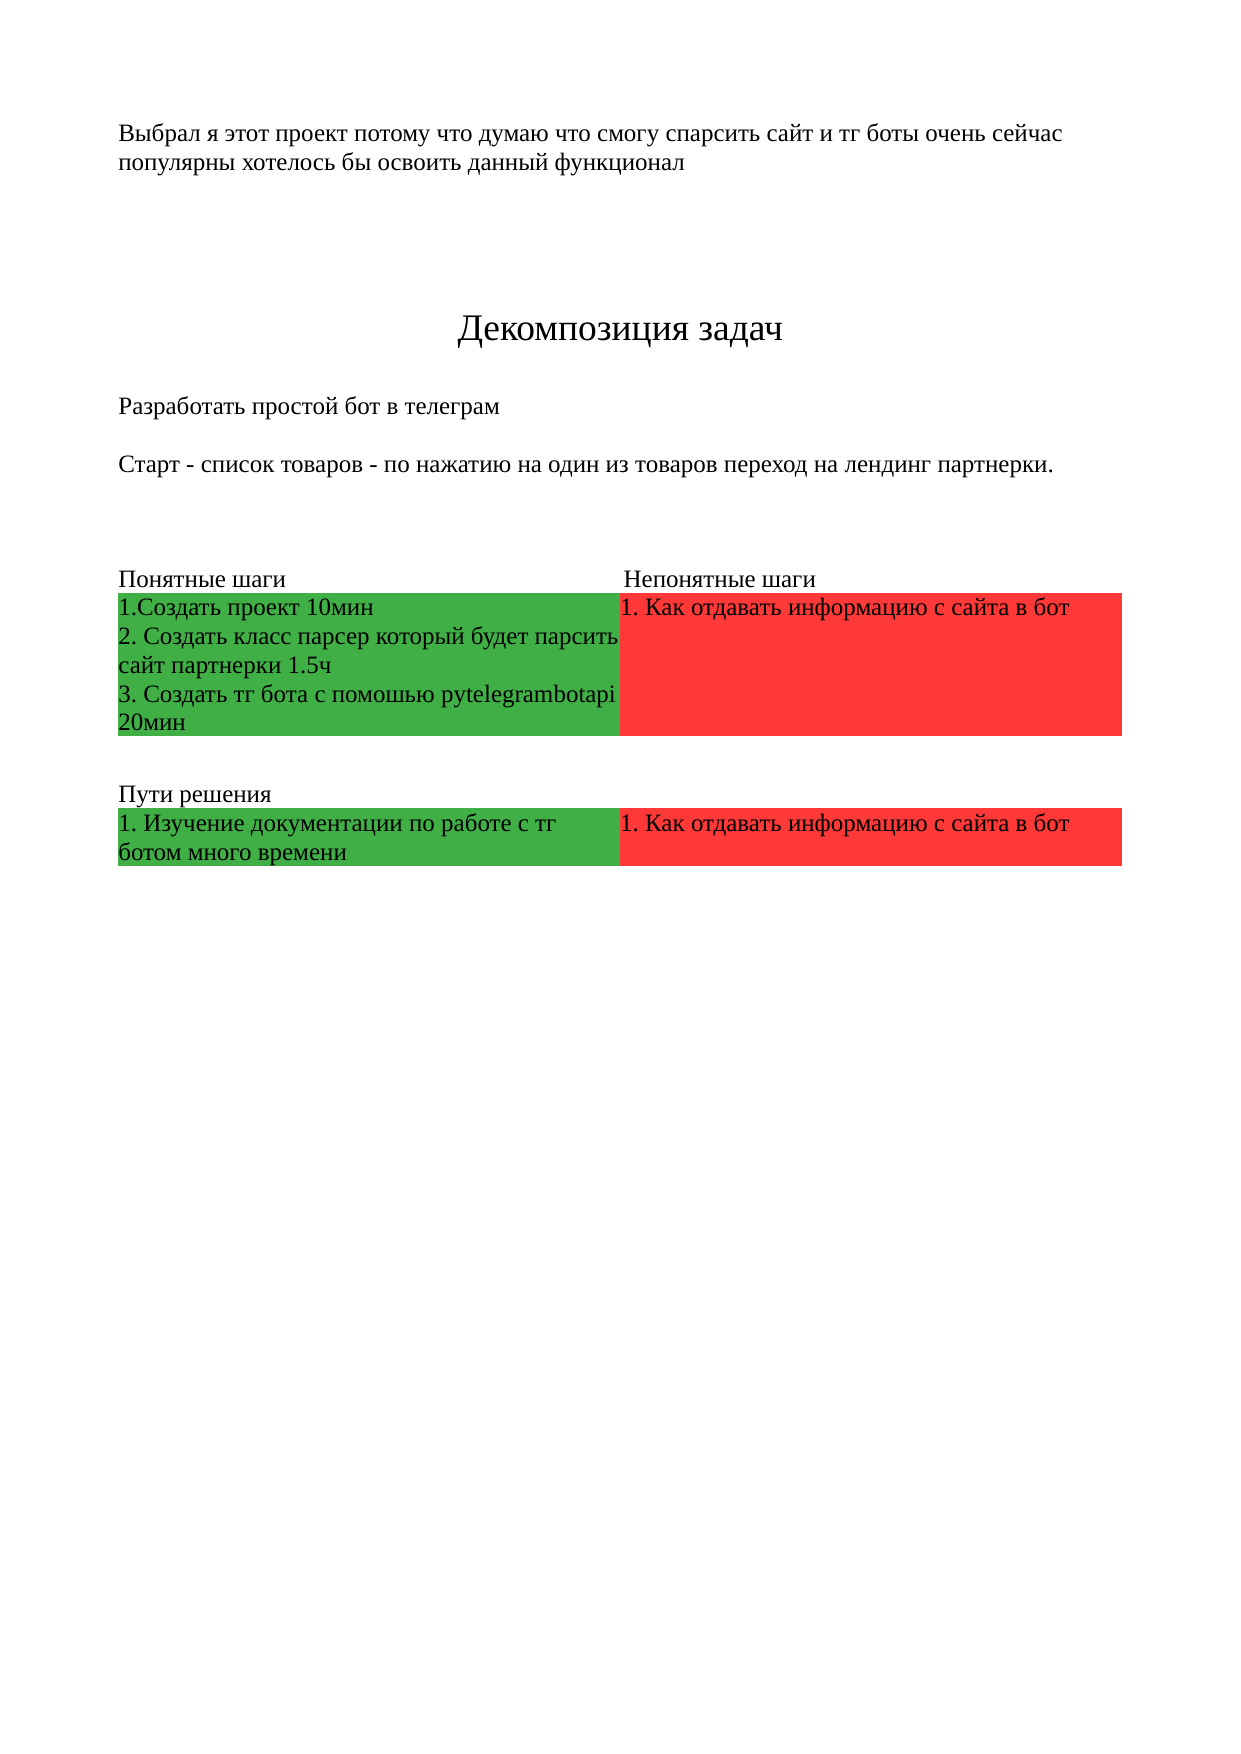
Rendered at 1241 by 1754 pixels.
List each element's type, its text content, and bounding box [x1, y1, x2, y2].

table_header 1. Изучение документации по работе с тг ботом много времени [118, 808, 620, 866]
table_header 1. Как отдавать информацию с сайта в бот [620, 808, 1122, 866]
table_header 1. Как отдавать информацию с сайта в бот [620, 593, 1122, 621]
text Понятные шаги Непонятные шаги [118, 564, 1122, 592]
table_cell 2. Создать класс парсер который будет парсить сайт партнерки 1.5ч [118, 621, 620, 679]
table_cell [620, 679, 1122, 736]
table_header 1.Создать проект 10мин [118, 593, 620, 621]
table_cell [620, 621, 1122, 679]
text Пути решения [118, 779, 1122, 808]
text Выбрал я этот проект потому что думаю что смогу спарсить сайт и тг боты очень сейчас популярны хотелось бы освоить данный функционал [118, 118, 1122, 176]
text Разработать простой бот в телеграм Старт - список товаров - по нажатию на один из товаров переход на лендинг партнерки. [118, 391, 1122, 477]
table_cell 3. Создать тг бота с помошью pytelegrambotapi 20мин [118, 679, 620, 736]
text Декомпозиция задач [118, 305, 1122, 348]
